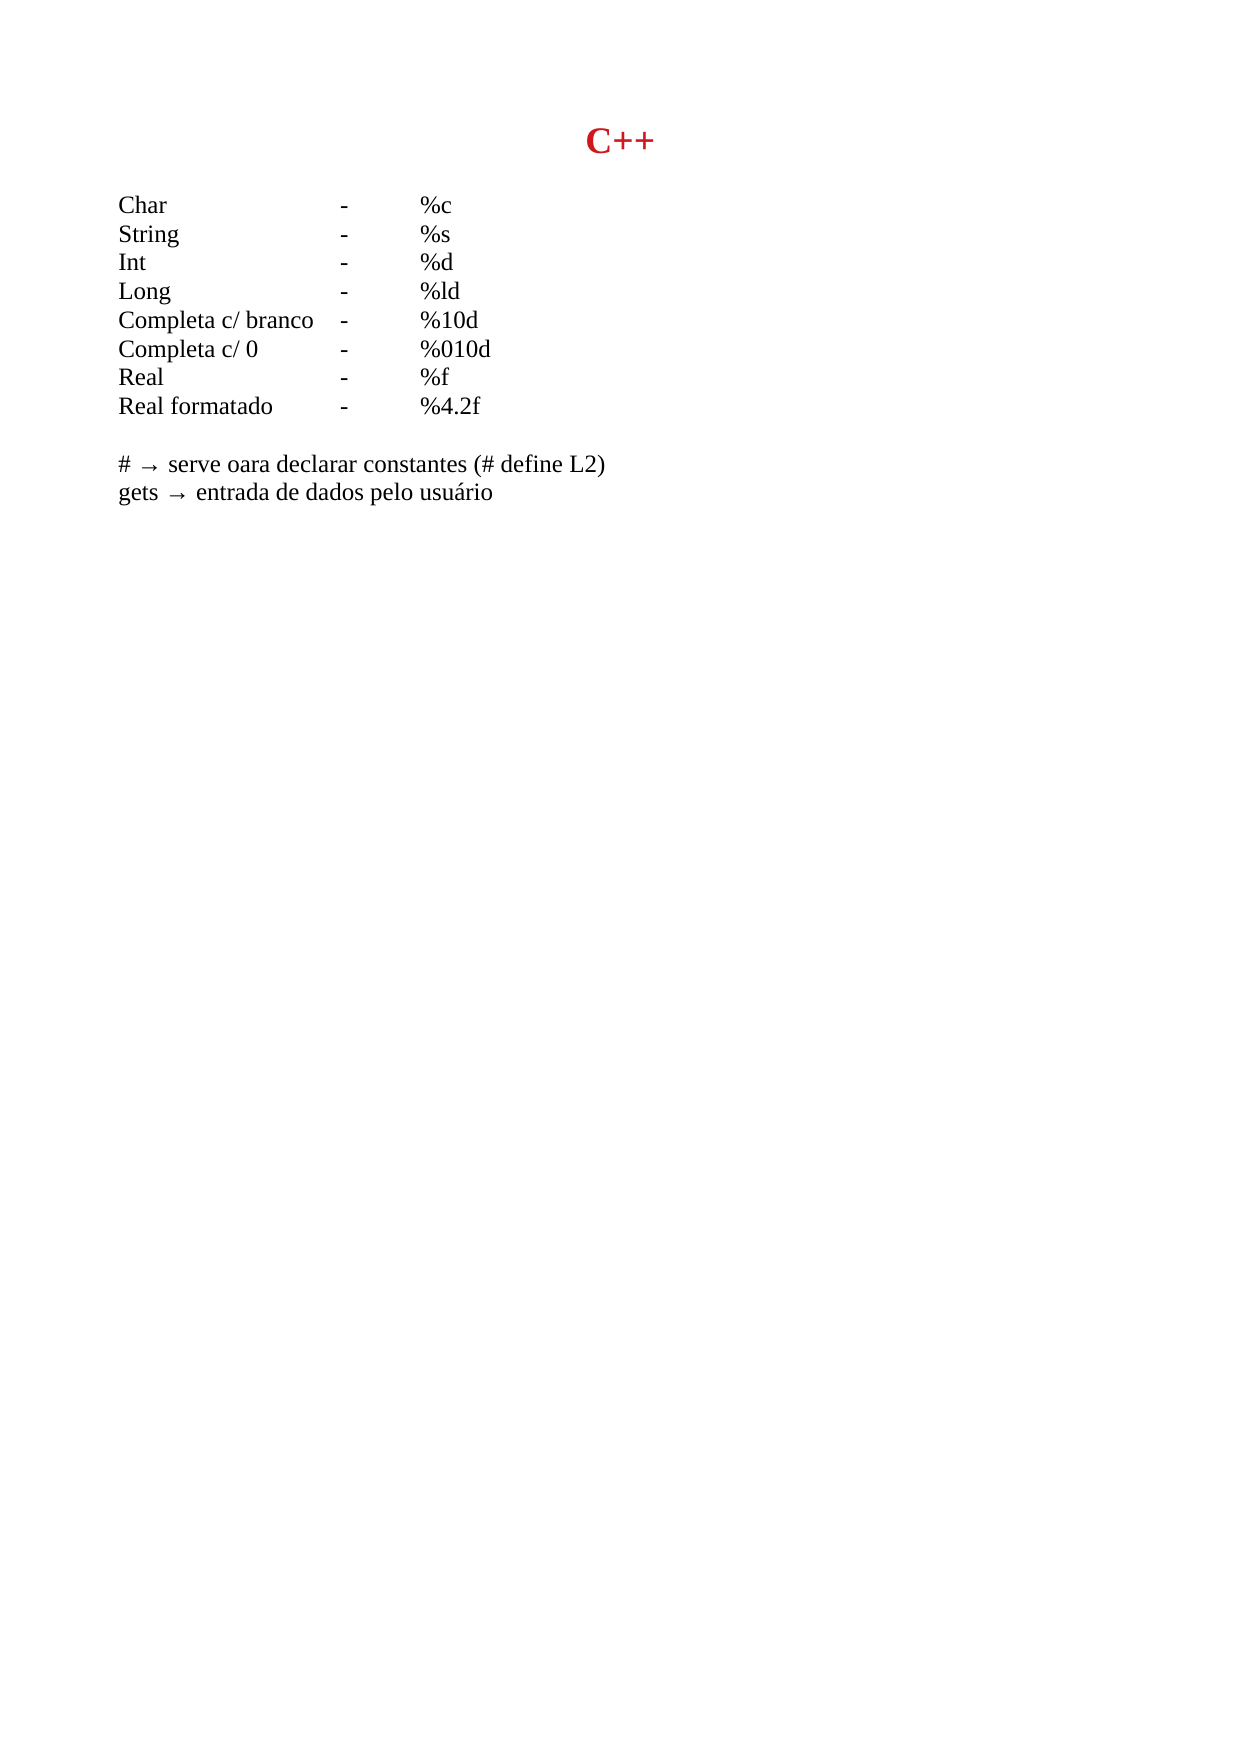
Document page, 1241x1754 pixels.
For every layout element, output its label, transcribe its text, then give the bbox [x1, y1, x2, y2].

text Completa c/ 0 - %010d [118, 334, 1122, 362]
text Completa c/ branco - %10d [118, 305, 1122, 334]
text Real - %f [118, 362, 1122, 391]
text C++ [118, 118, 1122, 161]
text Char - %c [118, 190, 1122, 219]
text # → serve oara declarar constantes (# define L2) [118, 449, 1122, 477]
text Long - %ld [118, 276, 1122, 305]
text gets → entrada de dados pelo usuário [118, 477, 1122, 506]
text Int - %d [118, 247, 1122, 276]
text String - %s [118, 219, 1122, 247]
text Real formatado - %4.2f [118, 391, 1122, 420]
